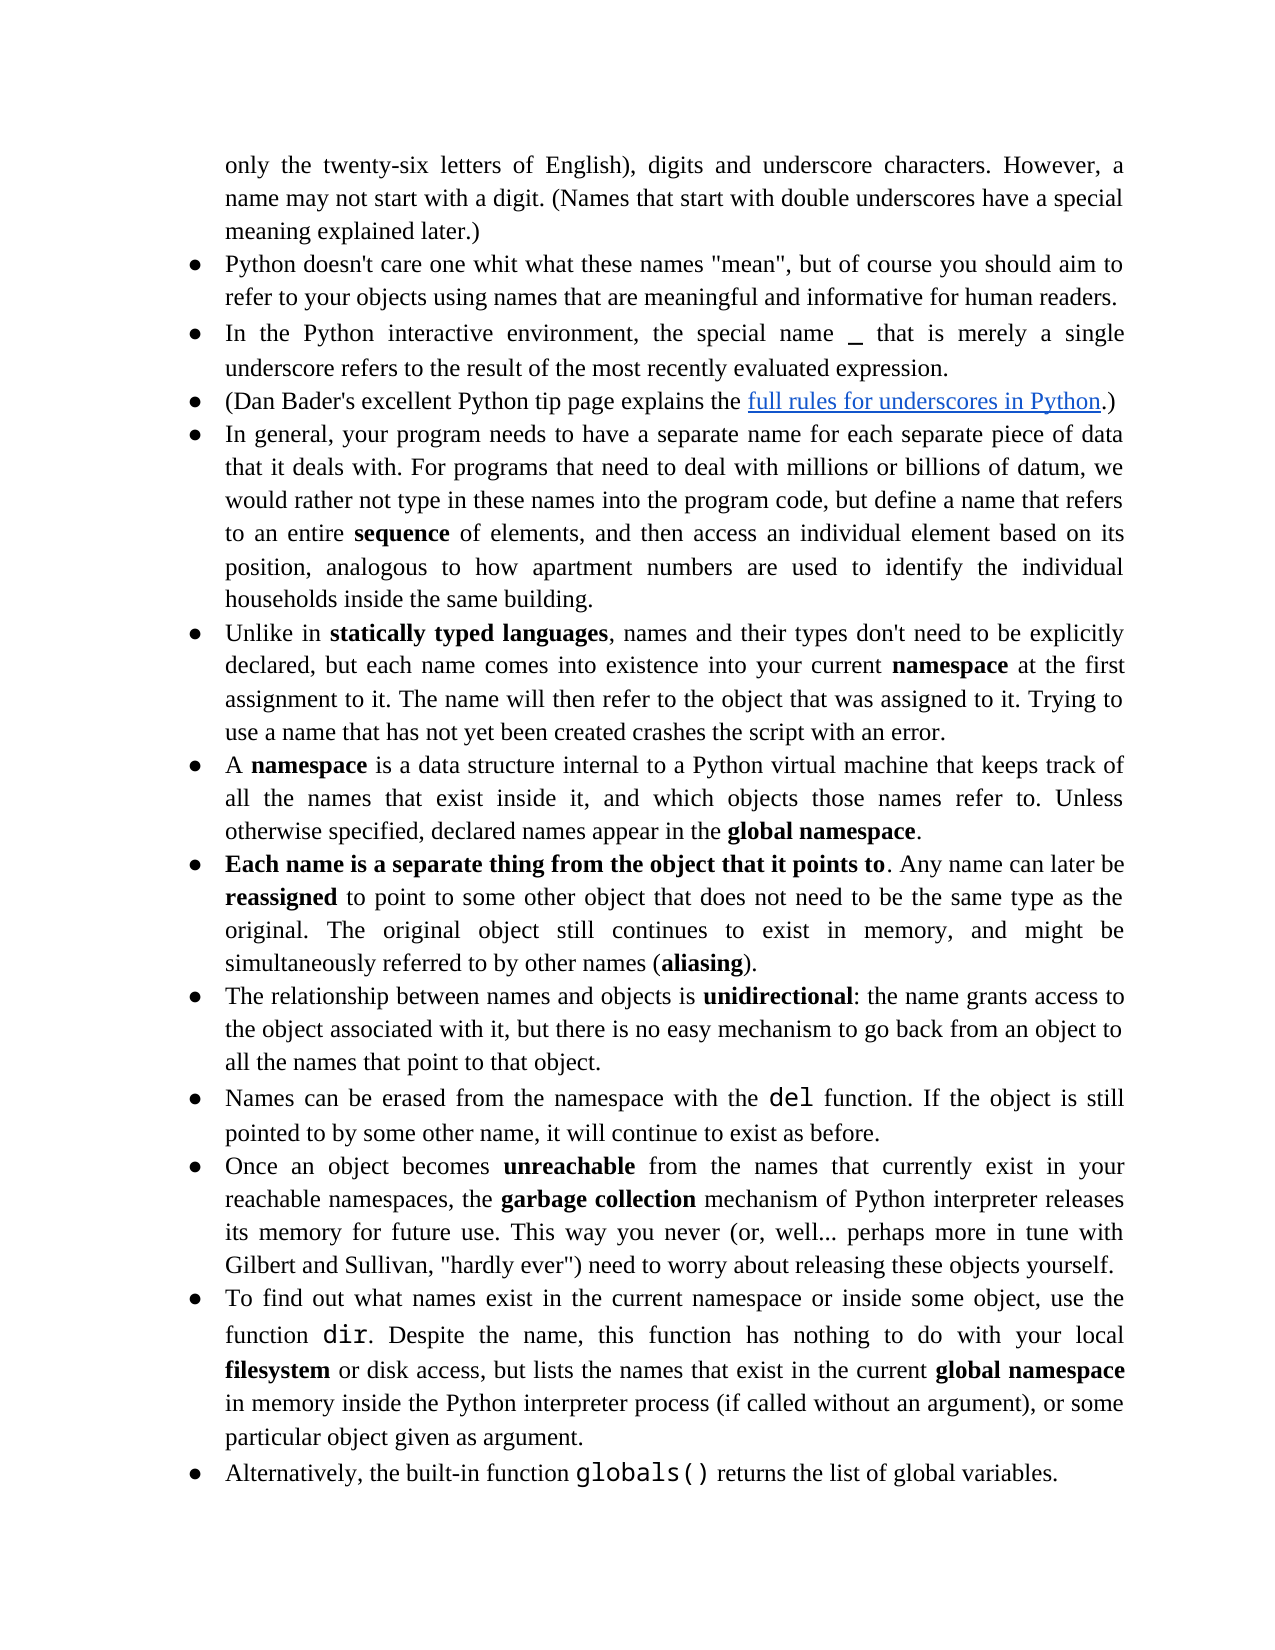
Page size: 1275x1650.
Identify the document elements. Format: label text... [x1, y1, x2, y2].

list Unlike in statically typed languages, names and their types don't need to be explicitly declared, but each name comes into existence into your current namespace at the first assignment to it. The name will then refer to the object that was assigned to it. Trying to use a name that has not yet been created crashes the script with an error. [187, 618, 1125, 745]
list Each name is a separate thing from the object that it points to. Any name can later be reassigned to point to some other object that does not need to be the same type as the original. The original object still continues to exist in memory, and might be simultaneously referred to by other names (aliasing). [187, 849, 1125, 977]
list Names can be erased from the namespace with the del function. If the object is still pointed to by some other name, it will continue to exist as before. [187, 1080, 1125, 1147]
list only the twenty-six letters of English), digits and underscore characters. However, a name may not start with a digit. (Names that start with double underscores have a special meaning explained later.) [187, 150, 1125, 245]
list In general, your program needs to have a separate name for each separate piece of data that it deals with. For programs that need to deal with millions or billions of datum, we would rather not type in these names into the program code, but define a name that refers to an entire sequence of elements, and then access an individual element based on its position, analogous to how apartment numbers are used to identify the individual households inside the same building. [187, 419, 1125, 613]
list Alternatively, the built-in function globals() returns the list of global variables. [187, 1454, 1125, 1489]
list In the Python interactive environment, the special name _ that is merely a single underscore refers to the result of the most recently evaluated expression. [187, 315, 1125, 382]
list To find out what names exist in the current namespace or inside some object, use the function dir. Despite the name, this function has nothing to do with your local filesystem or disk access, but lists the names that exist in the current global namespace in memory inside the Python interpreter process (if called without an argument), or some particular object given as argument. [187, 1283, 1125, 1450]
list Python doesn't care one whit what these names "mean", but of course you should aim to refer to your objects using names that are meaningful and informative for human readers. [187, 249, 1125, 311]
list (Dan Bader's excellent Python tip page explains the full rules for underscores in Python.) [187, 386, 1125, 415]
list A namespace is a data structure internal to a Python virtual machine that keeps track of all the names that exist inside it, and which objects those names refer to. Unless otherwise specified, declared names appear in the global namespace. [187, 750, 1125, 844]
list The relationship between names and objects is unidirectional: the name grants access to the object associated with it, but there is no easy mechanism to go back from an object to all the names that point to that object. [187, 981, 1125, 1076]
list Once an object becomes unreachable from the names that currently exist in your reachable namespaces, the garbage collection mechanism of Python interpreter releases its memory for future use. This way you never (or, well... perhaps more in tune with Gilbert and Sullivan, "hardly ever") need to worry about releasing these objects yourself. [187, 1151, 1125, 1279]
